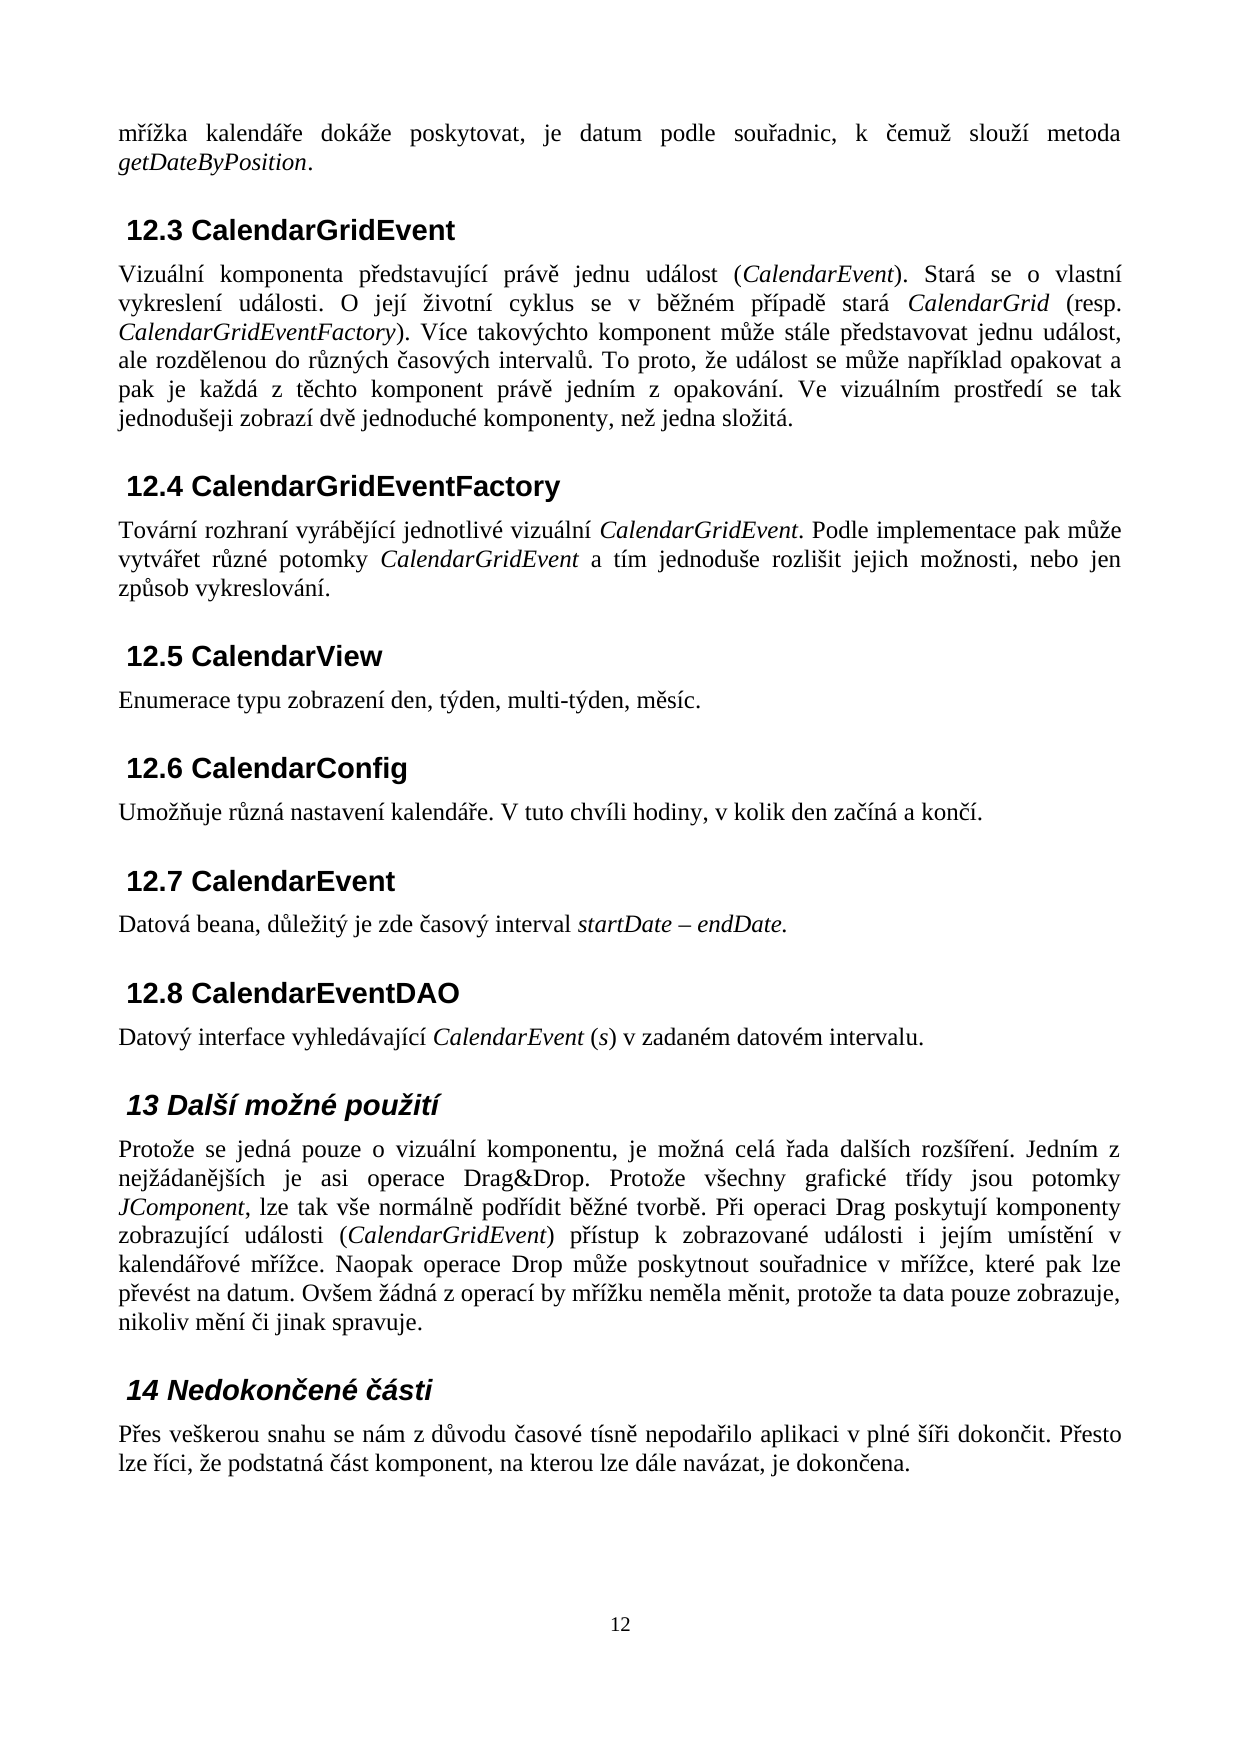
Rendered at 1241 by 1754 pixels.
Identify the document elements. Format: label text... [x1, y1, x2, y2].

subtitle Další možné použití [118, 1088, 1122, 1122]
subtitle CalendarView [118, 639, 1122, 672]
text Datová beana, důležitý je zde časový interval startDate – endDate. [118, 909, 1122, 938]
text Umožňuje různá nastavení kalendáře. V tuto chvíli hodiny, v kolik den začíná a končí. [118, 797, 1122, 826]
subtitle CalendarGridEventFactory [118, 469, 1122, 503]
text Přes veškerou snahu se nám z důvodu časové tísně nepodařilo aplikaci v plné šíři dokončit. Přesto lze říci, že podstatná část komponent, na kterou lze dále navázat, je dokončena. [118, 1419, 1122, 1476]
subtitle CalendarGridEvent [118, 213, 1122, 247]
subtitle Nedokončené části [118, 1373, 1122, 1406]
text mřížka kalendáře dokáže poskytovat, je datum podle souřadnic, k čemuž slouží metoda getDateByPosition. [118, 118, 1122, 176]
text Vizuální komponenta představující právě jednu událost (CalendarEvent). Stará se o vlastní vykreslení události. O její životní cyklus se v běžném případě stará CalendarGrid (resp. CalendarGridEventFactory). Více takovýchto komponent může stále představovat jednu událost, ale rozdělenou do různých časových intervalů. To proto, že událost se může například opakovat a pak je každá z těchto komponent právě jedním z opakování. Ve vizuálním prostředí se tak jednodušeji zobrazí dvě jednoduché komponenty, než jedna složitá. [118, 259, 1122, 432]
text Tovární rozhraní vyrábějící jednotlivé vizuální CalendarGridEvent. Podle implementace pak může vytvářet různé potomky CalendarGridEvent a tím jednoduše rozlišit jejich možnosti, nebo jen způsob vykreslování. [118, 515, 1122, 601]
text Protože se jedná pouze o vizuální komponentu, je možná celá řada dalších rozšíření. Jedním z nejžádanějších je asi operace Drag&Drop. Protože všechny grafické třídy jsou potomky JComponent, lze tak vše normálně podřídit běžné tvorbě. Při operaci Drag poskytují komponenty zobrazující události (CalendarGridEvent) přístup k zobrazované události i jejím umístění v kalendářové mřížce. Naopak operace Drop může poskytnout souřadnice v mřížce, které pak lze převést na datum. Ovšem žádná z operací by mřížku neměla měnit, protože ta data pouze zobrazuje, nikoliv mění či jinak spravuje. [118, 1134, 1122, 1335]
subtitle CalendarConfig [118, 751, 1122, 785]
subtitle CalendarEventDAO [118, 976, 1122, 1009]
text Enumerace typu zobrazení den, týden, multi-týden, měsíc. [118, 685, 1122, 714]
text Datový interface vyhledávající CalendarEvent (s) v zadaném datovém intervalu. [118, 1022, 1122, 1051]
subtitle CalendarEvent [118, 863, 1122, 897]
